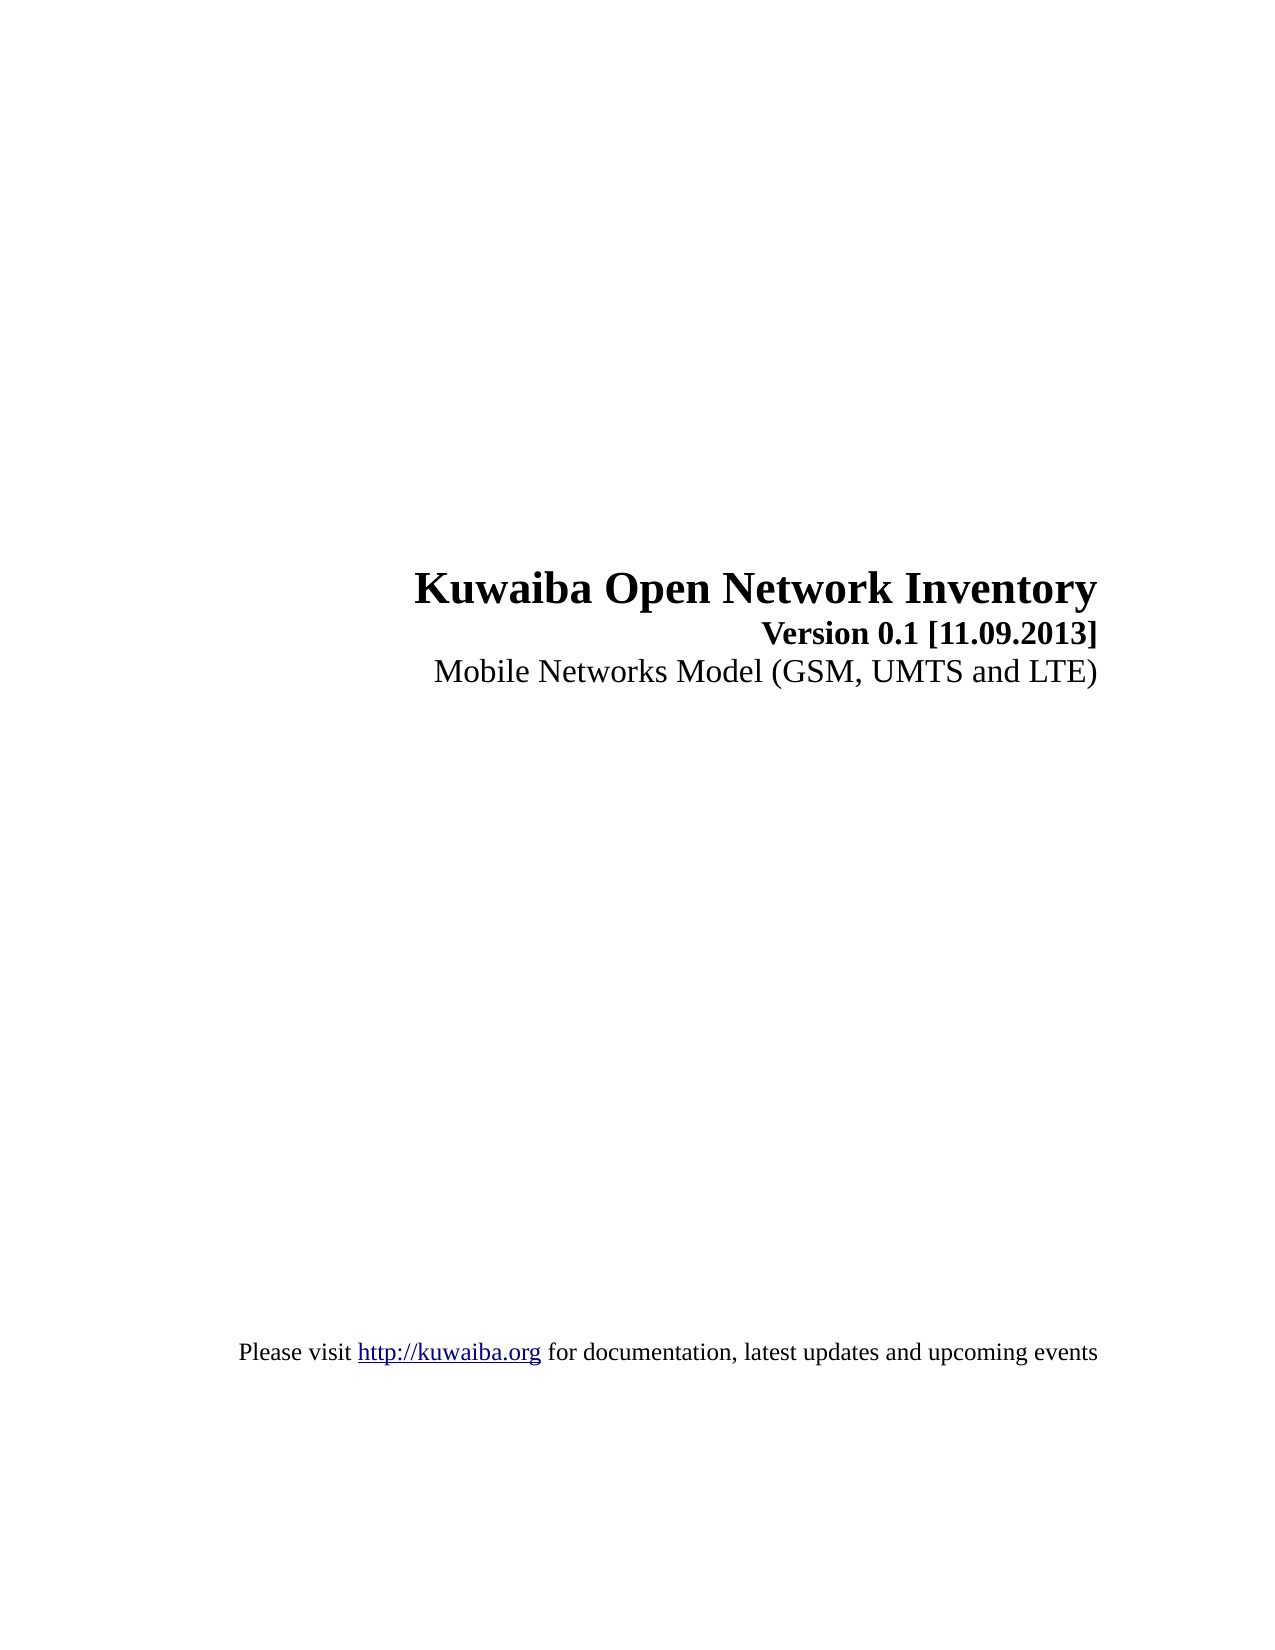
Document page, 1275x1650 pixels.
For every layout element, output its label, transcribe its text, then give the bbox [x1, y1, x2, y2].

text Version 0.1 [11.09.2013] [177, 613, 1098, 652]
text Kuwaiba Open Network Inventory [177, 561, 1098, 613]
text Please visit http://kuwaiba.org for documentation, latest updates and upcoming events [177, 1337, 1098, 1366]
text Mobile Networks Model (GSM, UMTS and LTE) [177, 652, 1098, 690]
